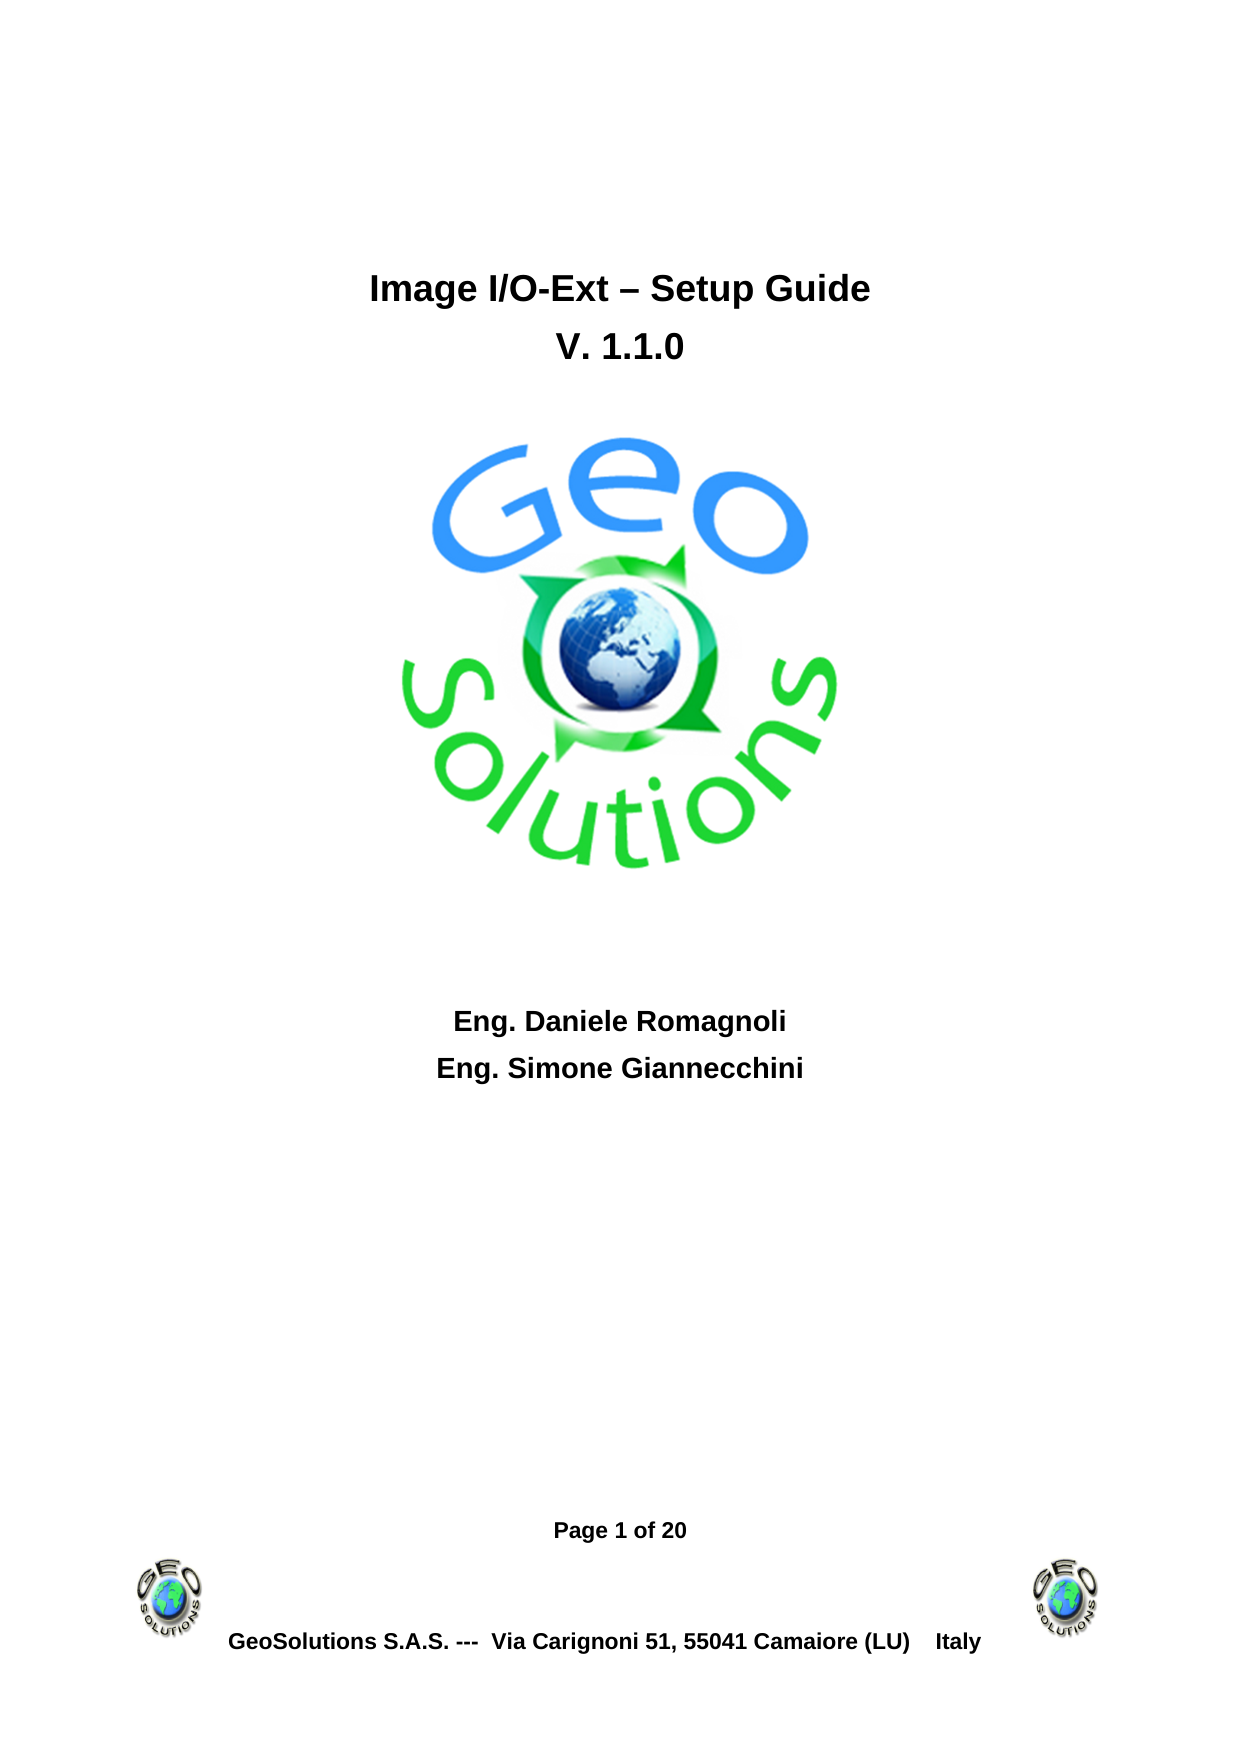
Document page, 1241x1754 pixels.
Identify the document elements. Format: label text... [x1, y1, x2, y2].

picture [134, 1552, 205, 1641]
text Eng. Simone Giannecchini [118, 1052, 1122, 1085]
picture [1030, 1552, 1101, 1641]
picture [387, 422, 853, 883]
text V. 1.1.0 [118, 325, 1122, 367]
text Eng. Daniele Romagnoli [118, 1005, 1122, 1037]
text Image I/O-Ext – Setup Guide [118, 267, 1122, 309]
